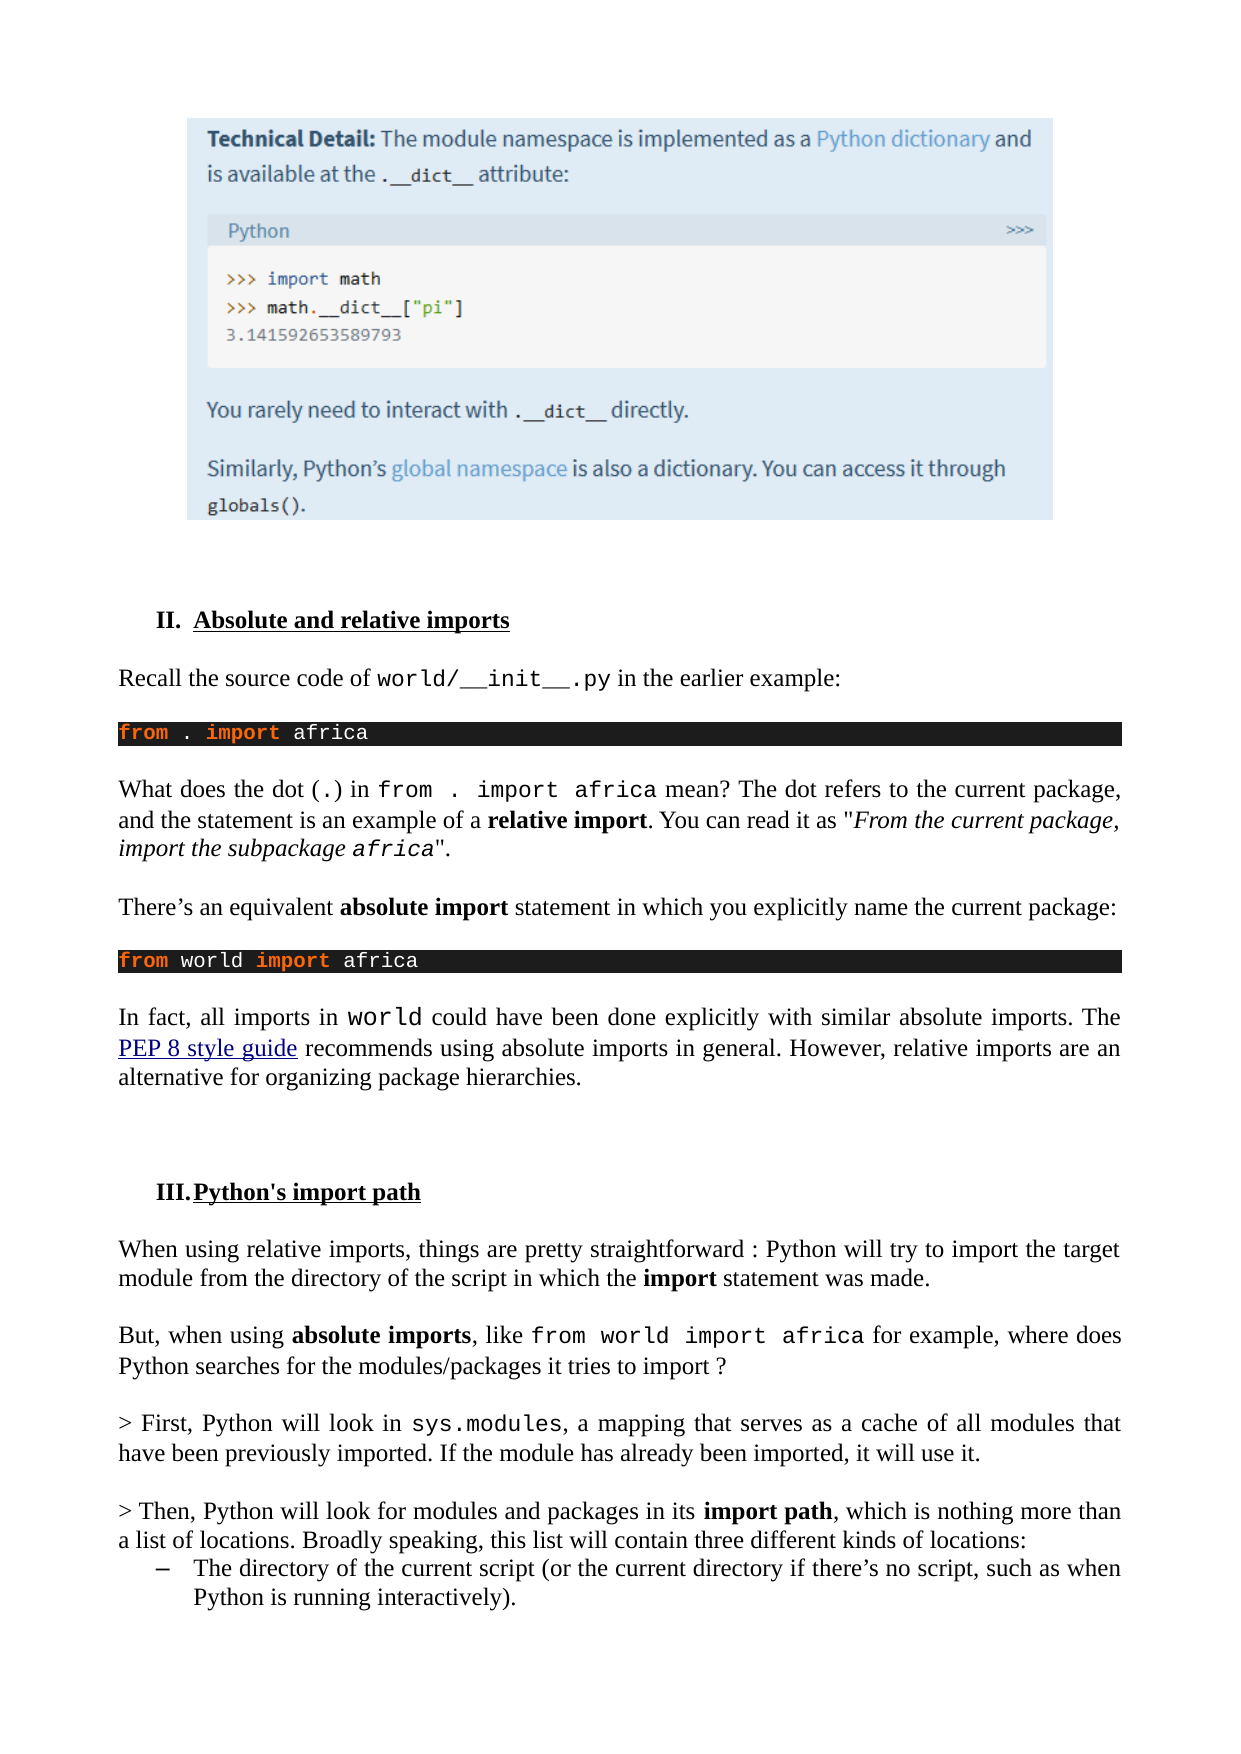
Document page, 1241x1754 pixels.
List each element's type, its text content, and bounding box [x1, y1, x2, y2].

text There’s an equivalent absolute import statement in which you explicitly name the current package: [118, 892, 1122, 921]
list Python's import path [156, 1177, 1122, 1206]
text from . import africa [118, 722, 1122, 746]
list The directory of the current script (or the current directory if there’s no script, such as when Python is running interactively). [156, 1553, 1122, 1611]
text What does the dot (.) in from . import africa mean? The dot refers to the current package, and the statement is an example of a relative import. You can read it as "From the current package, import the subpackage africa". [118, 774, 1122, 864]
text from world import africa [118, 950, 1122, 973]
text > Then, Python will look for modules and packages in its import path, which is nothing more than a list of locations. Broadly speaking, this list will contain three different kinds of locations: [118, 1496, 1122, 1553]
text > First, Python will look in sys.modules, a mapping that serves as a cache of all modules that have been previously imported. If the module has already been imported, it will use it. [118, 1408, 1122, 1467]
text But, when using absolute imports, like from world import africa for example, where does Python searches for the modules/packages it tries to import ? [118, 1321, 1122, 1379]
text Recall the source code of world/__init__.py in the earlier example: [118, 663, 1122, 693]
list Absolute and relative imports [156, 606, 1122, 634]
text When using relative imports, things are pretty straightforward : Python will try to import the target module from the directory of the script in which the import statement was made. [118, 1234, 1122, 1292]
text In fact, all imports in world could have been done explicitly with similar absolute imports. The PEP 8 style guide recommends using absolute imports in general. However, relative imports are an alternative for organizing package hierarchies. [118, 1002, 1122, 1091]
